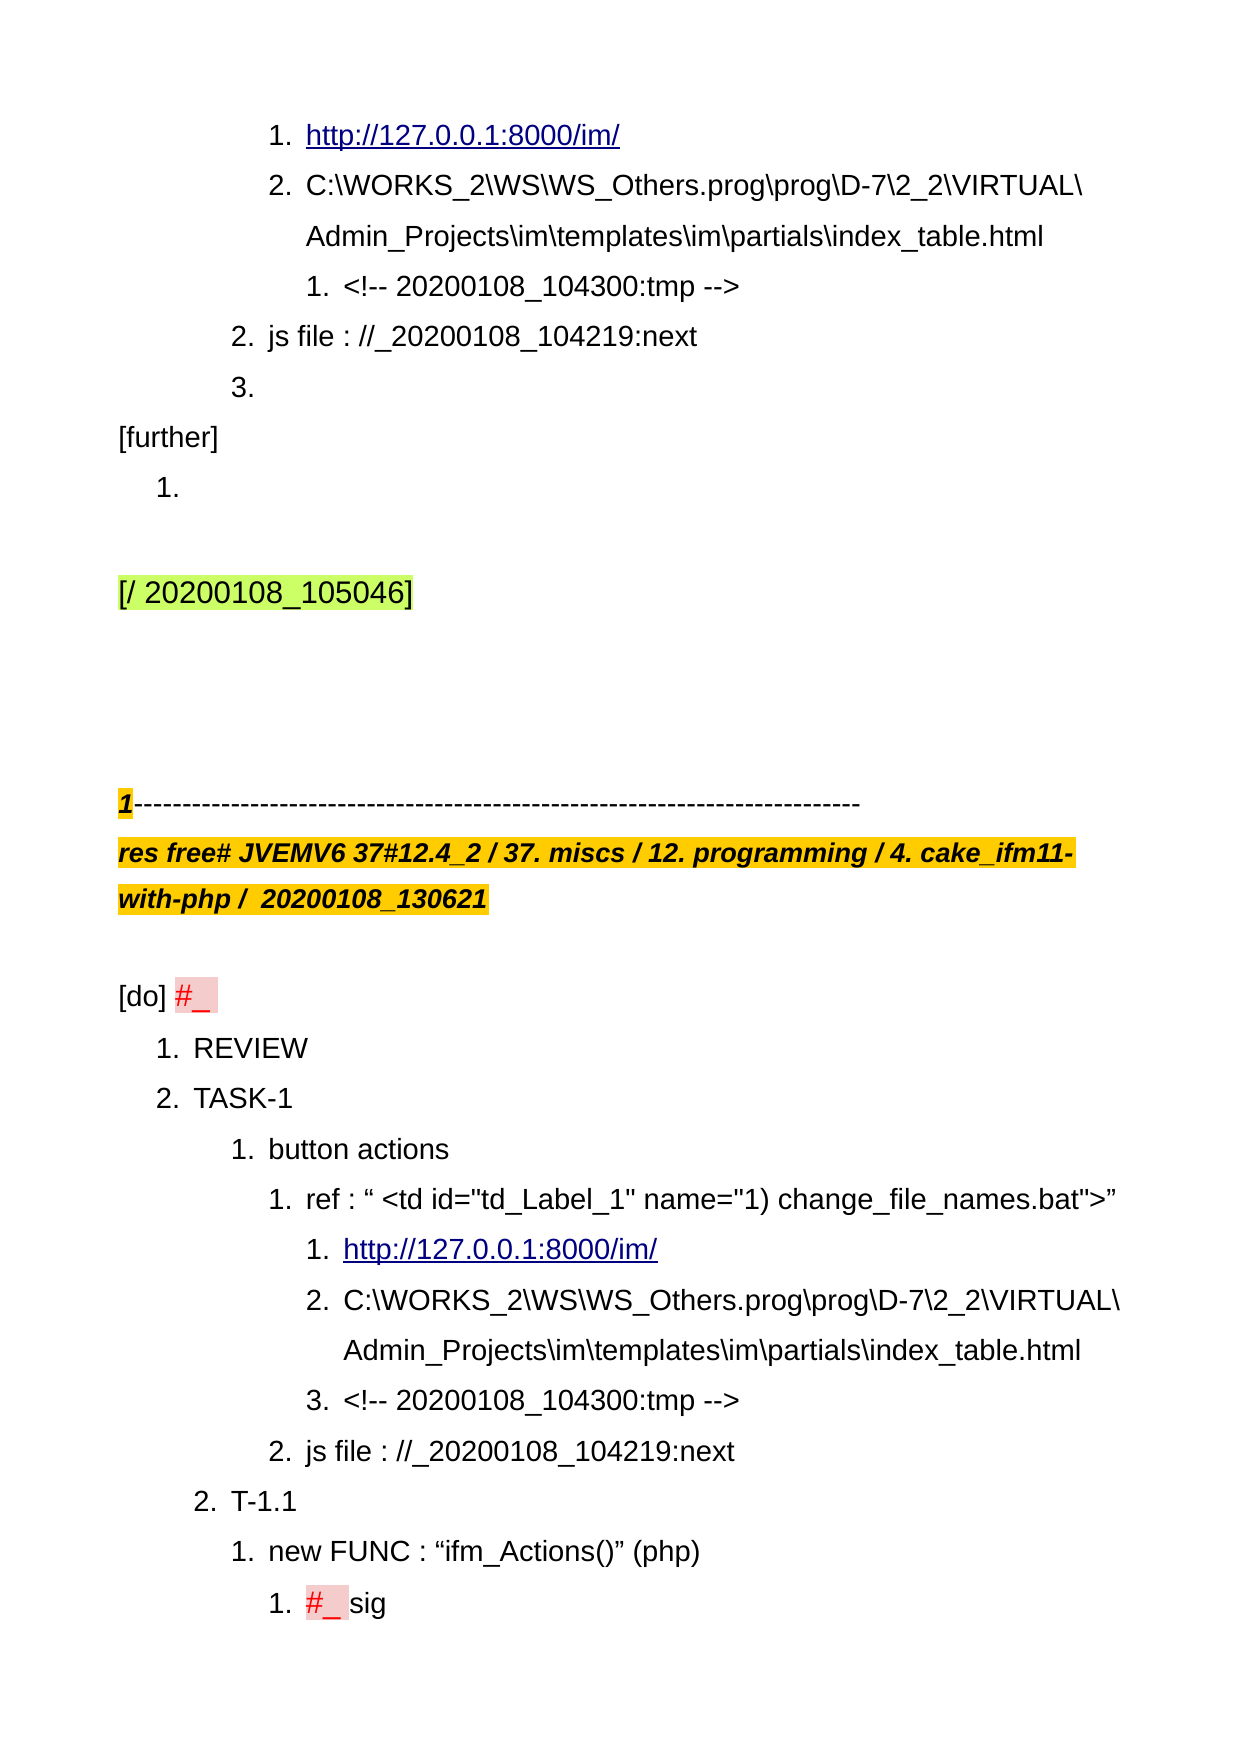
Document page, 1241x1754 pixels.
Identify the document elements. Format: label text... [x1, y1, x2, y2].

text [/ 20200108_105046] [118, 521, 1122, 610]
list new FUNC : “ifm_Actions()” (php) [231, 1534, 1122, 1568]
list TASK-1 [156, 1081, 1122, 1115]
list http://127.0.0.1:8000/im/ [268, 118, 1122, 152]
text [further] [118, 420, 1122, 453]
text res free# JVEMV6 37#12.4_2 / 37. miscs / 12. programming / 4. cake_ifm11-with-php / 20200108_130621 [118, 837, 1122, 915]
list ref : “ <td id="td_Label_1" name="1) change_file_names.bat">” [268, 1182, 1122, 1216]
text [do] #_ [118, 977, 1122, 1013]
list #_ sig [268, 1584, 1122, 1620]
list <!-- 20200108_104300:tmp --> [306, 269, 1122, 303]
list T-1.1 [193, 1484, 1122, 1517]
list <!-- 20200108_104300:tmp --> [306, 1383, 1122, 1417]
list C:\WORKS_2\WS\WS_Others.prog\prog\D-7\2_2\VIRTUAL\Admin_Projects\im\templates\im\partials\index_table.html [268, 168, 1122, 252]
list C:\WORKS_2\WS\WS_Others.prog\prog\D-7\2_2\VIRTUAL\Admin_Projects\im\templates\im\partials\index_table.html [306, 1283, 1122, 1366]
list js file : //_20200108_104219:next [268, 1433, 1122, 1467]
list button actions [231, 1132, 1122, 1165]
list http://127.0.0.1:8000/im/ [306, 1232, 1122, 1266]
list REVIEW [156, 1031, 1122, 1064]
text 1--------------------------------------------------------------------------- [118, 786, 1122, 820]
list js file : //_20200108_104219:next [231, 319, 1122, 353]
